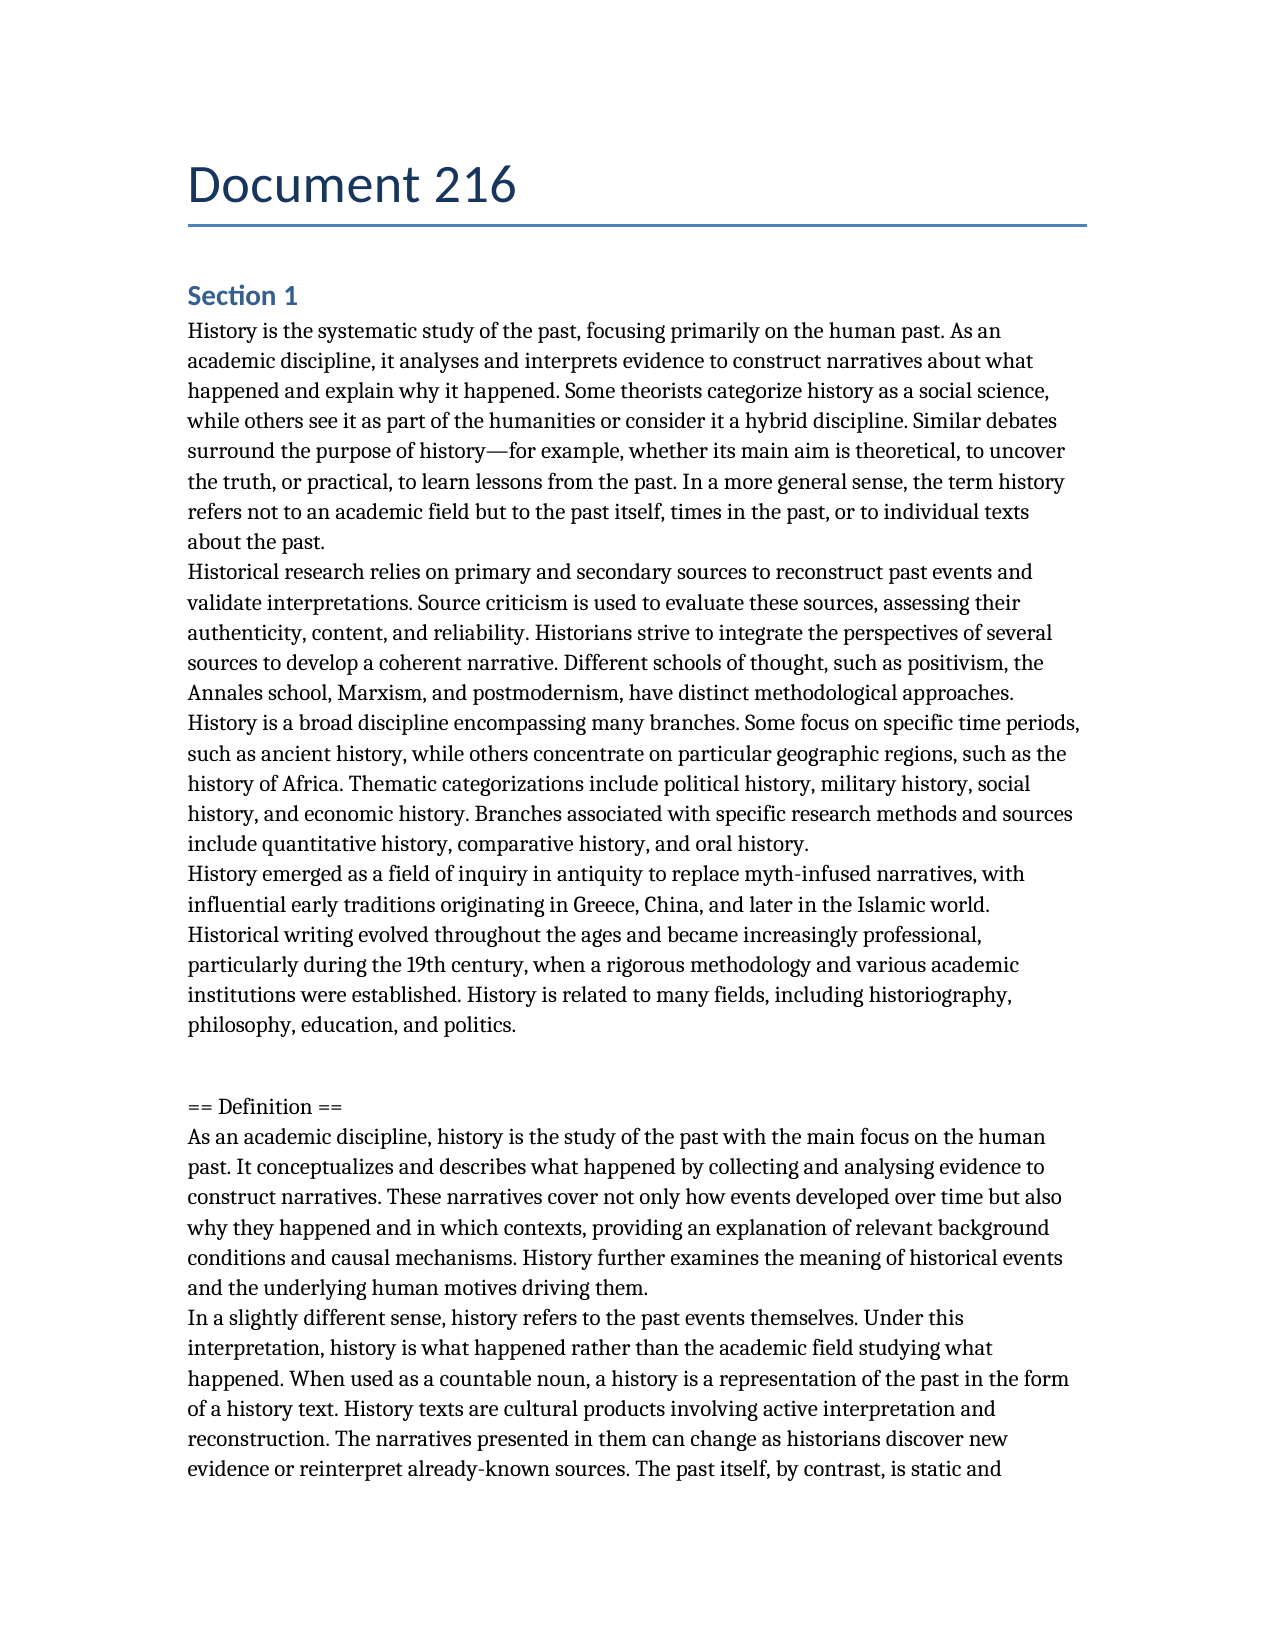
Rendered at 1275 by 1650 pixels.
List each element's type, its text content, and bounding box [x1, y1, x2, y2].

text History is the systematic study of the past, focusing primarily on the human past. As an academic discipline, it analyses and interprets evidence to construct narratives about what happened and explain why it happened. Some theorists categorize history as a social science, while others see it as part of the humanities or consider it a hybrid discipline. Similar debates surround the purpose of history—for example, whether its main aim is theoretical, to uncover the truth, or practical, to learn lessons from the past. In a more general sense, the term history refers not to an academic field but to the past itself, times in the past, or to individual texts about the past. Historical research relies on primary and secondary sources to reconstruct past events and validate interpretations. Source criticism is used to evaluate these sources, assessing their authenticity, content, and reliability. Historians strive to integrate the perspectives of several sources to develop a coherent narrative. Different schools of thought, such as positivism, the Annales school, Marxism, and postmodernism, have distinct methodological approaches. History is a broad discipline encompassing many branches. Some focus on specific time periods, such as ancient history, while others concentrate on particular geographic regions, such as the history of Africa. Thematic categorizations include political history, military history, social history, and economic history. Branches associated with specific research methods and sources include quantitative history, comparative history, and oral history. History emerged as a field of inquiry in antiquity to replace myth-infused narratives, with influential early traditions originating in Greece, China, and later in the Islamic world. Historical writing evolved throughout the ages and became increasingly professional, particularly during the 19th century, when a rigorous methodology and various academic institutions were established. History is related to many fields, including historiography, philosophy, education, and politics. [187, 317, 1087, 1039]
title Document 216 [187, 150, 1087, 227]
text == Definition == As an academic discipline, history is the study of the past with the main focus on the human past. It conceptualizes and describes what happened by collecting and analysing evidence to construct narratives. These narratives cover not only how events developed over time but also why they happened and in which contexts, providing an explanation of relevant background conditions and causal mechanisms. History further examines the meaning of historical events and the underlying human motives driving them. In a slightly different sense, history refers to the past events themselves. Under this interpretation, history is what happened rather than the academic field studying what happened. When used as a countable noun, a history is a representation of the past in the form of a history text. History texts are cultural products involving active interpretation and reconstruction. The narratives presented in them can change as historians discover new evidence or reinterpret already-known sources. The past itself, by contrast, is static and [187, 1063, 1087, 1482]
subtitle Section 1 [187, 277, 1087, 312]
